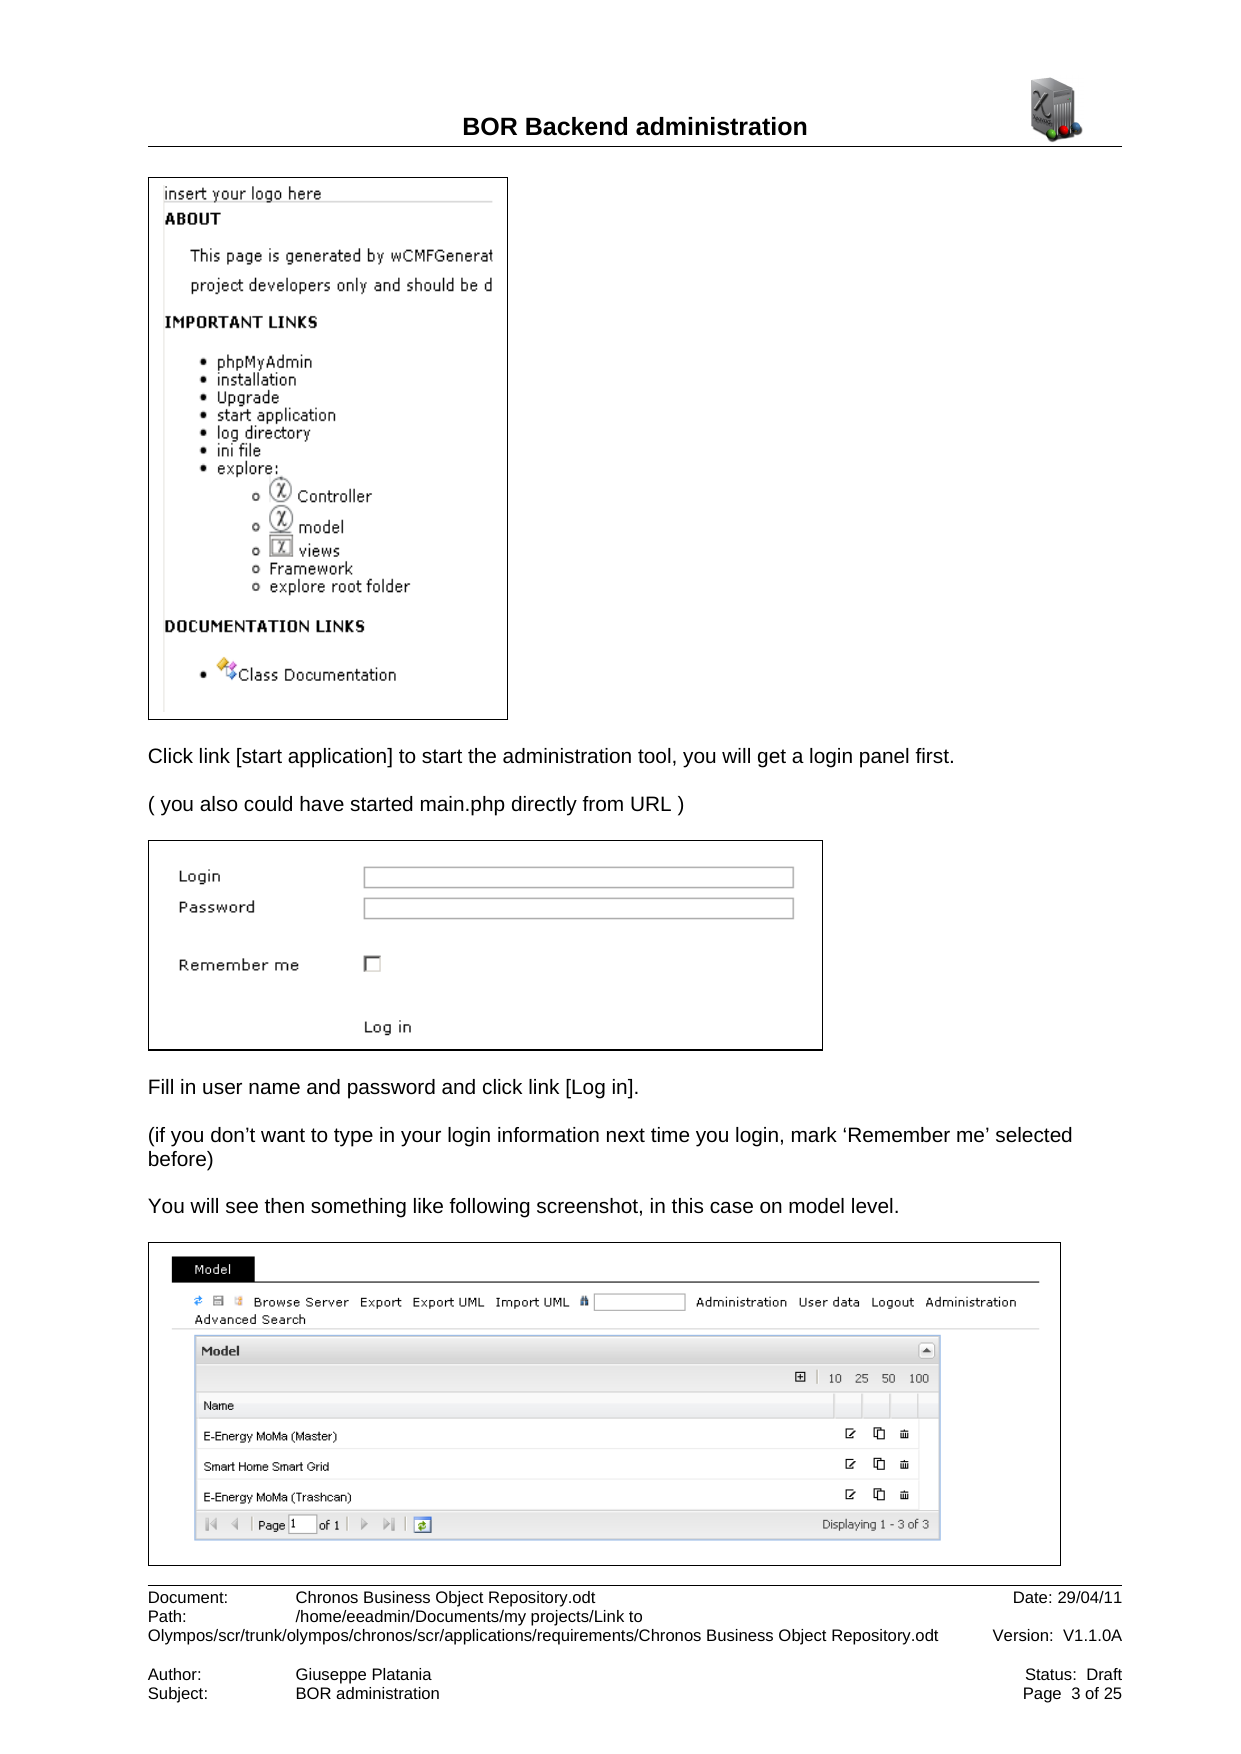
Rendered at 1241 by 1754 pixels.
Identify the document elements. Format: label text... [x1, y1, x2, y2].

text You will see then something like following screenshot, in this case on model level. [148, 1194, 1122, 1218]
text ( you also could have started main.php directly from URL ) [148, 792, 1122, 816]
picture [163, 848, 807, 1042]
picture [163, 185, 493, 712]
picture [163, 1250, 1045, 1558]
text Fill in user name and password and click link [Log in]. [148, 1074, 1122, 1098]
picture [1029, 75, 1085, 143]
text (if you don’t want to type in your login information next time you login, mark ‘Remember me’ selected before) [148, 1122, 1122, 1170]
text Click link [start application] to start the administration tool, you will get a login panel first. [148, 744, 1122, 768]
